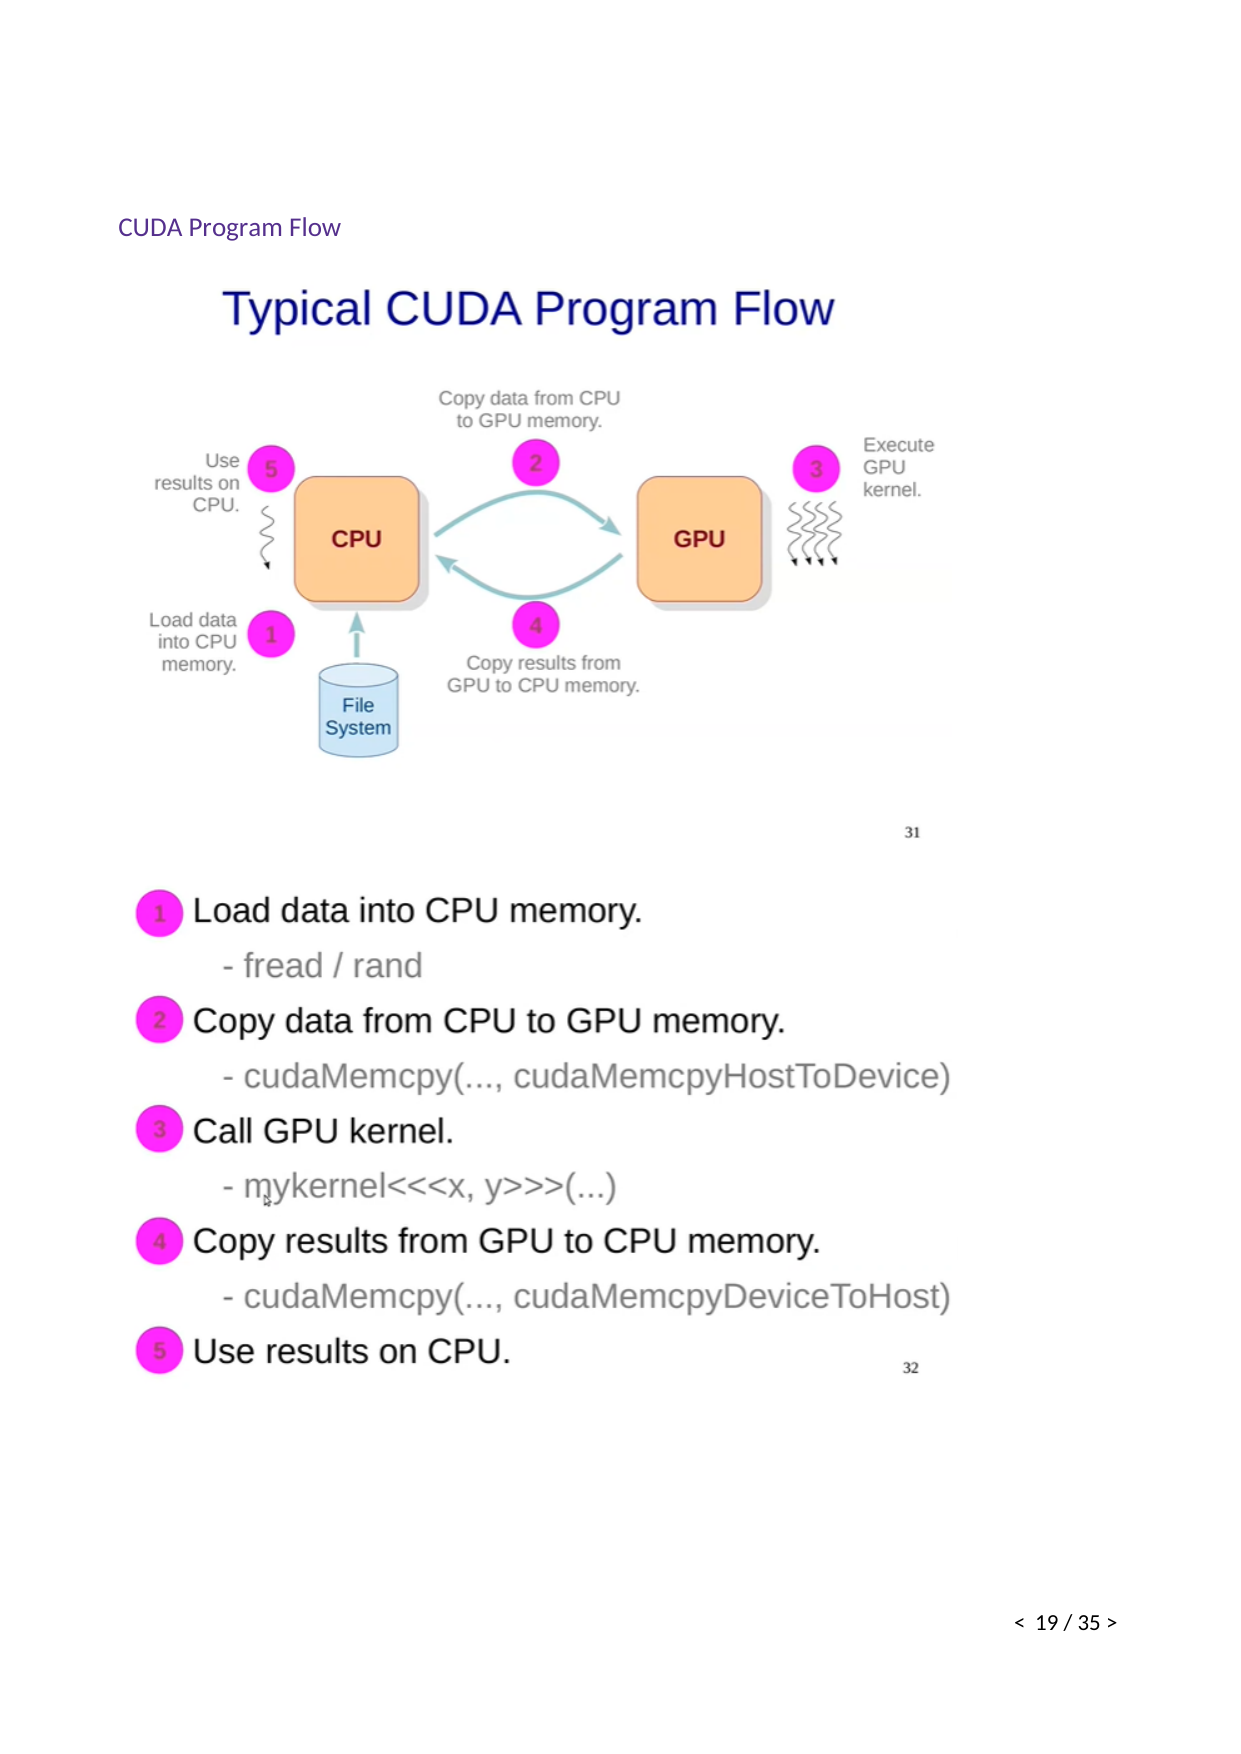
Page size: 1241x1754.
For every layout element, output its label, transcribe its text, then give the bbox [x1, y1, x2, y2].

subtitle CUDA Program Flow [118, 210, 1122, 243]
picture [118, 882, 959, 1397]
picture [118, 257, 952, 864]
